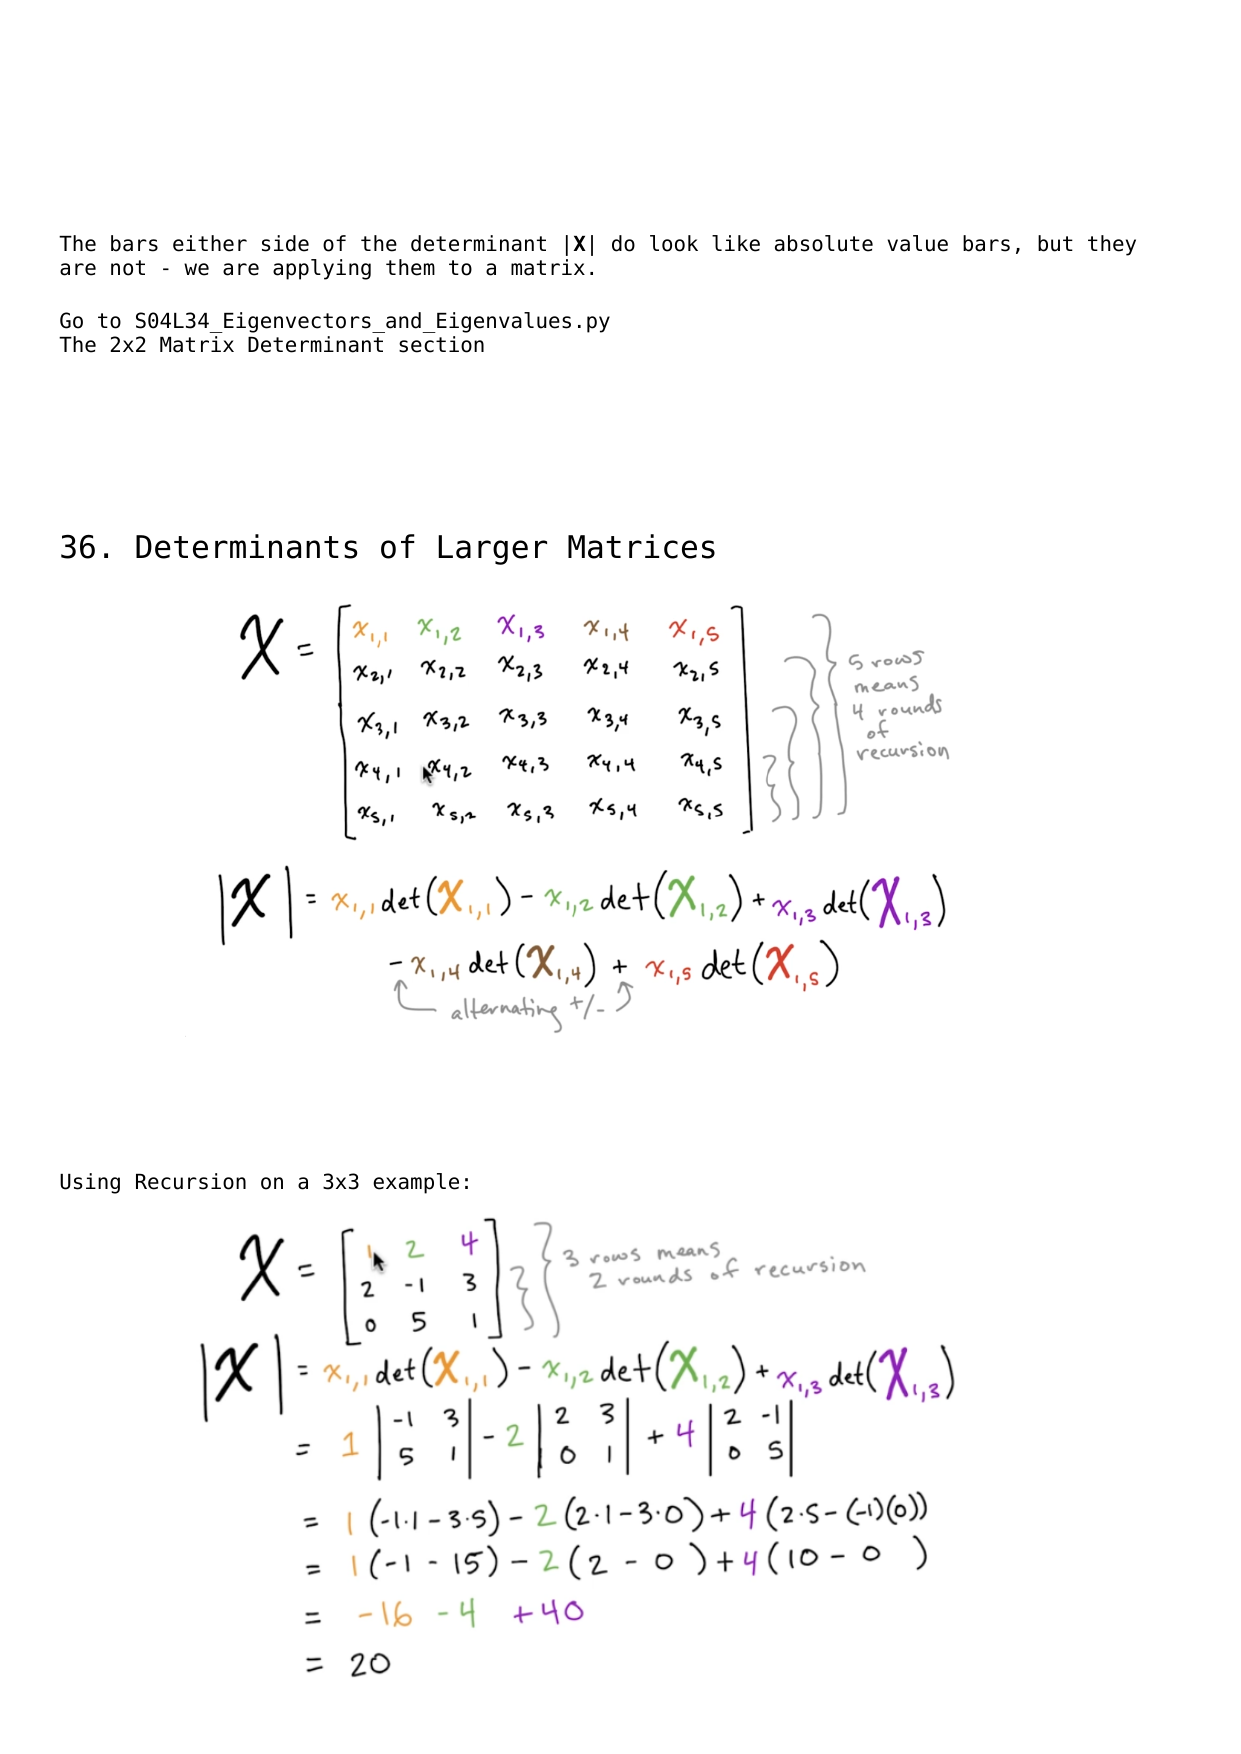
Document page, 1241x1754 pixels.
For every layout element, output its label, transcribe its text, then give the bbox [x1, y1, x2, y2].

text The 2x2 Matrix Determinant section [59, 333, 1181, 357]
picture [185, 595, 962, 1037]
text Using Recursion on a 3x3 example: [59, 1170, 1181, 1194]
text 36. Determinants of Larger Matrices [59, 530, 1181, 566]
text Go to S04L34_Eigenvectors_and_Eigenvalues.py [59, 309, 1181, 333]
picture [176, 1209, 979, 1690]
text The bars either side of the determinant |X| do look like absolute value bars, but they are not - we are applying them to a matrix. [59, 232, 1181, 280]
